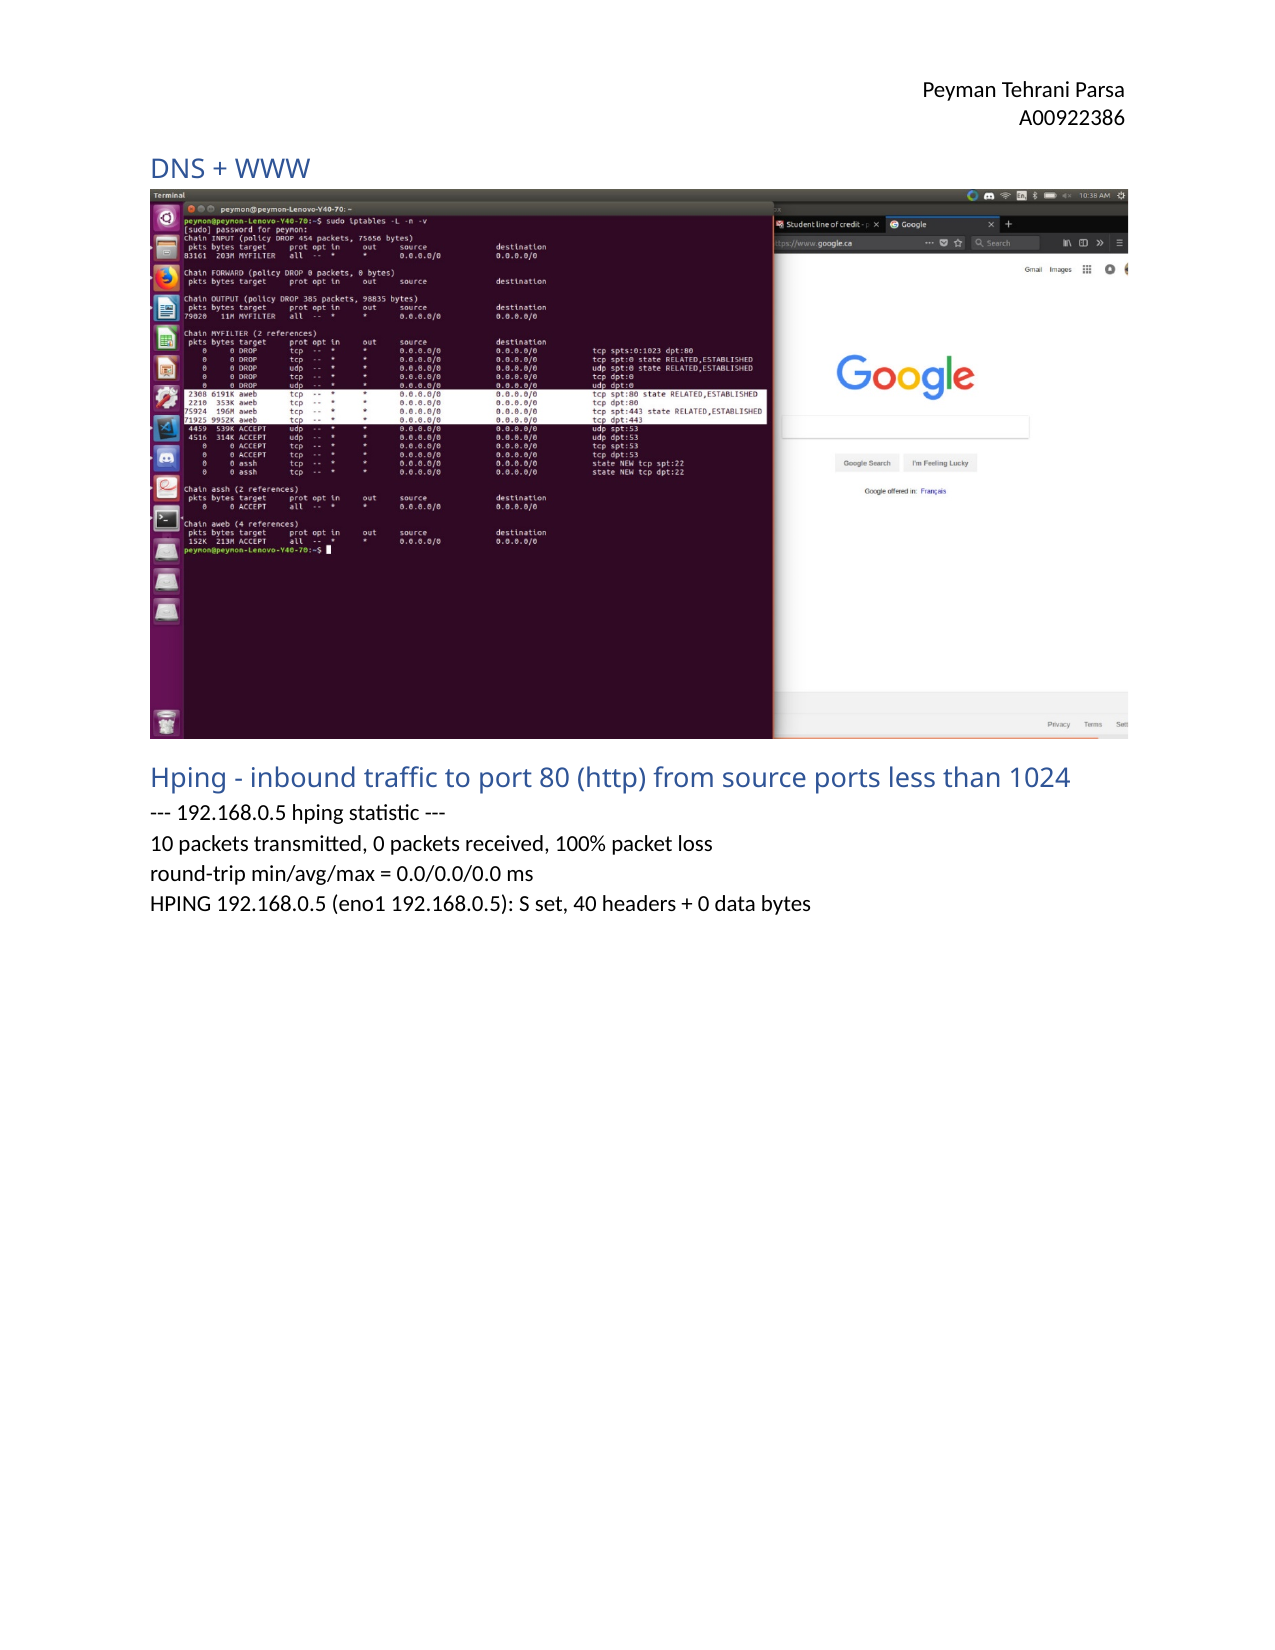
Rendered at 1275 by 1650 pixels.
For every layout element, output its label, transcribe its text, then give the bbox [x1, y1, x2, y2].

text round-trip min/avg/max = 0.0/0.0/0.0 ms [150, 859, 1125, 887]
picture [150, 189, 1129, 739]
text --- 192.168.0.5 hping statistic --- [150, 798, 1125, 826]
text 10 packets transmitted, 0 packets received, 100% packet loss [150, 829, 1125, 857]
subtitle Hping - inbound traffic to port 80 (http) from source ports less than 1024 [150, 759, 1125, 796]
subtitle DNS + WWW [150, 150, 1125, 187]
text HPING 192.168.0.5 (eno1 192.168.0.5): S set, 40 headers + 0 data bytes [150, 889, 1125, 917]
